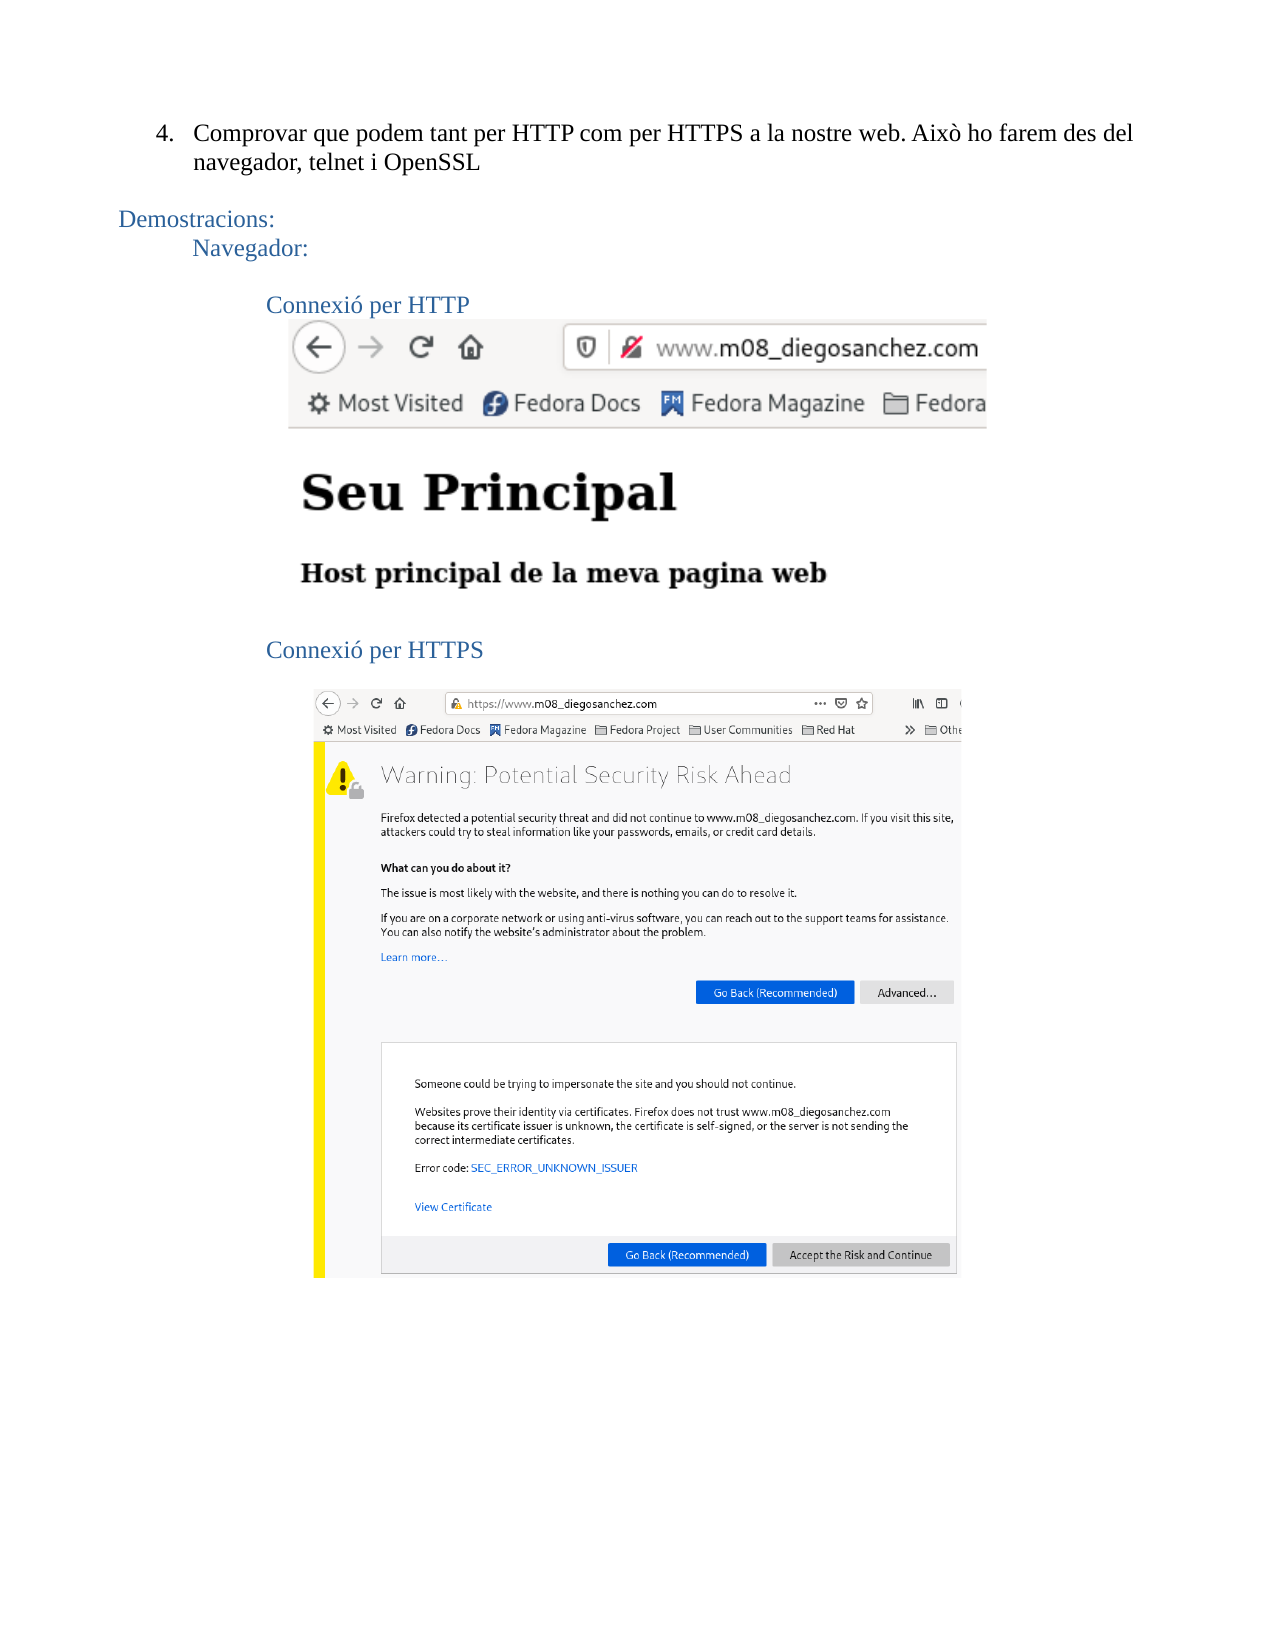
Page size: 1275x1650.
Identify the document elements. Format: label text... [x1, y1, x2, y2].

text Navegador: [118, 233, 1157, 262]
text Connexió per HTTP [118, 291, 1157, 319]
picture [288, 319, 987, 592]
text Demostracions: [118, 204, 1157, 233]
list Comprovar que podem tant per HTTP com per HTTPS a la nostre web. Això ho farem des del navegador, telnet i OpenSSL [156, 118, 1157, 176]
text Connexió per HTTPS [118, 636, 1157, 664]
picture [313, 689, 962, 1278]
